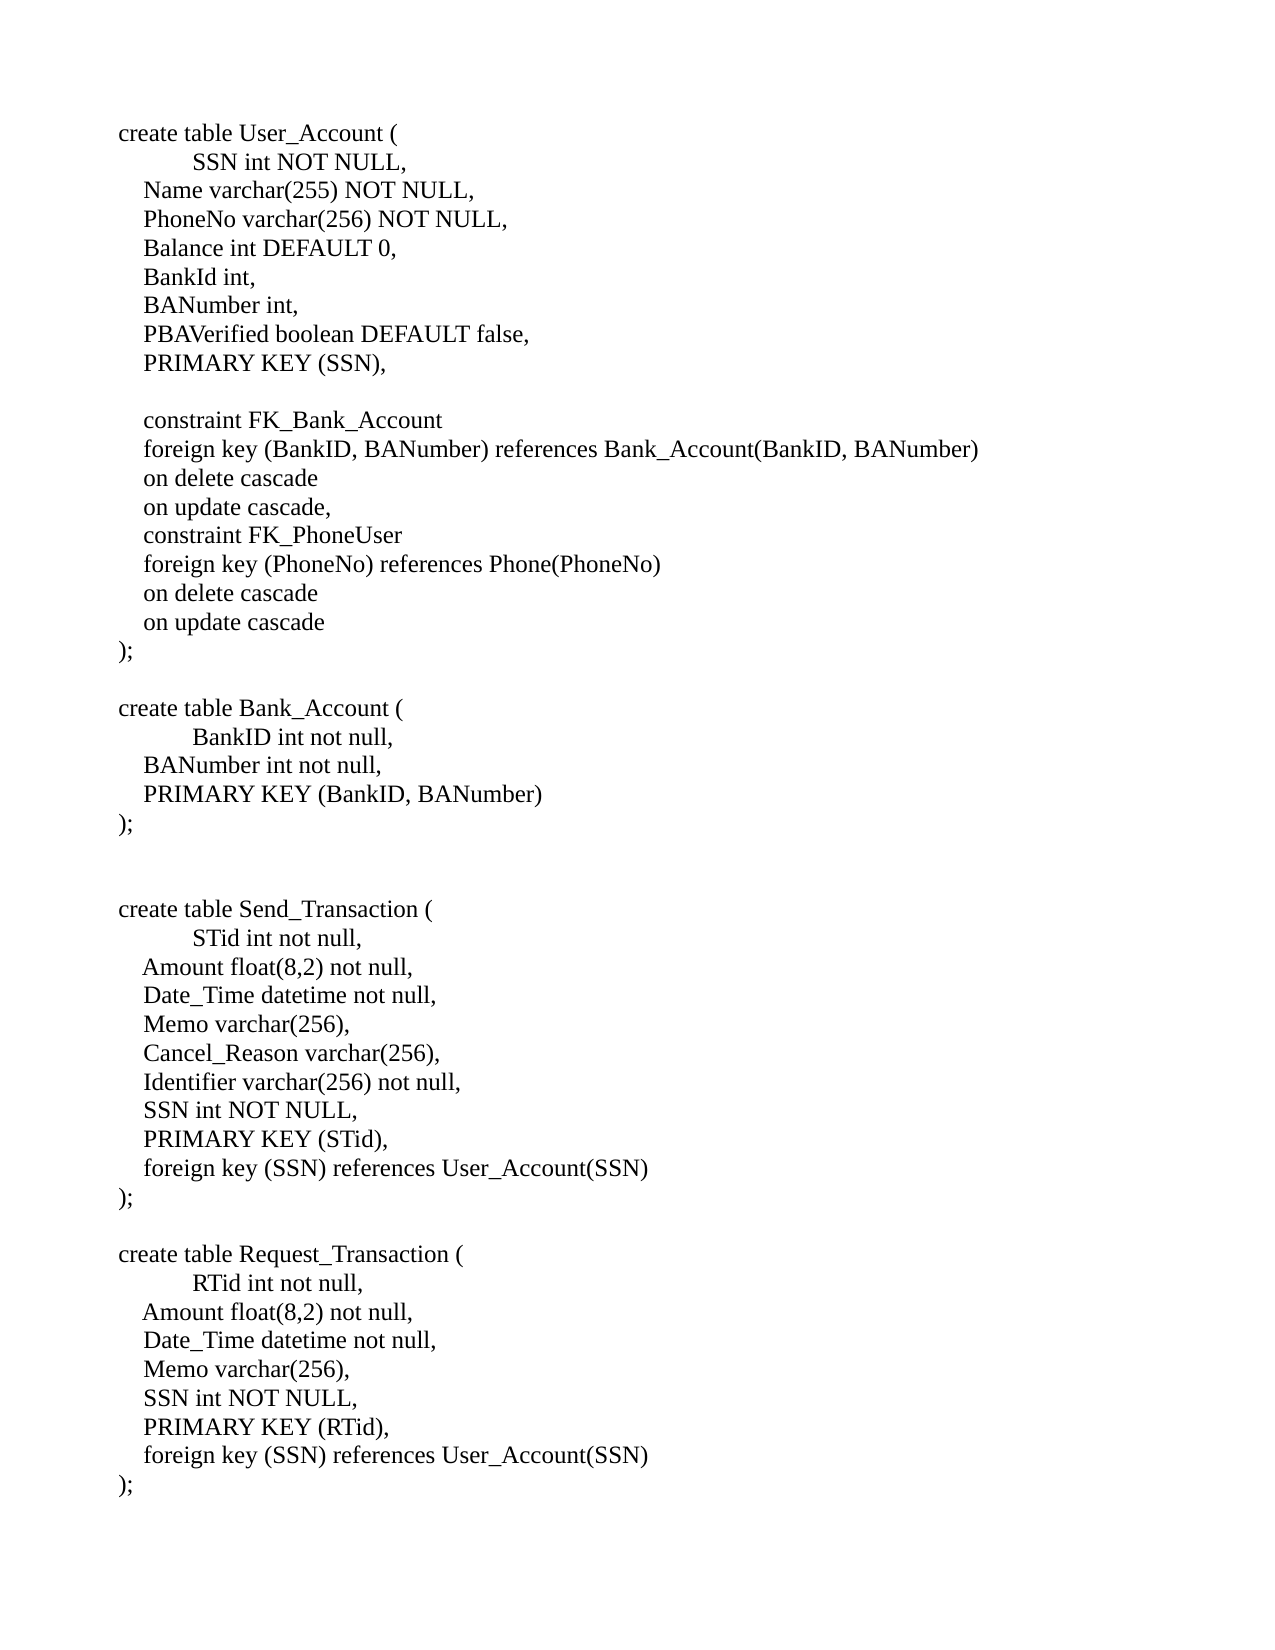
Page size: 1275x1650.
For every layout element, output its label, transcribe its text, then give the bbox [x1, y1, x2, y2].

text Date_Time datetime not null, [118, 1326, 1157, 1354]
text PRIMARY KEY (RTid), [118, 1412, 1157, 1441]
text ); [118, 1469, 1157, 1498]
text PhoneNo varchar(256) NOT NULL, [118, 204, 1157, 233]
text constraint FK_Bank_Account [118, 406, 1157, 434]
text ); [118, 1182, 1157, 1211]
text foreign key (BankID, BANumber) references Bank_Account(BankID, BANumber) [118, 434, 1157, 463]
text Amount float(8,2) not null, [118, 952, 1157, 981]
text SSN int NOT NULL, [118, 147, 1157, 176]
text BANumber int not null, [118, 751, 1157, 779]
text SSN int NOT NULL, [118, 1383, 1157, 1412]
text BANumber int, [118, 291, 1157, 319]
text foreign key (SSN) references User_Account(SSN) [118, 1441, 1157, 1469]
text Name varchar(255) NOT NULL, [118, 176, 1157, 204]
text BankId int, [118, 262, 1157, 291]
text foreign key (PhoneNo) references Phone(PhoneNo) [118, 549, 1157, 578]
text SSN int NOT NULL, [118, 1096, 1157, 1124]
text constraint FK_PhoneUser [118, 521, 1157, 549]
text create table Request_Transaction ( [118, 1239, 1157, 1268]
text Cancel_Reason varchar(256), [118, 1038, 1157, 1067]
text create table Send_Transaction ( [118, 894, 1157, 923]
text Memo varchar(256), [118, 1354, 1157, 1383]
text PRIMARY KEY (STid), [118, 1124, 1157, 1153]
text on update cascade, [118, 492, 1157, 521]
text on delete cascade [118, 578, 1157, 607]
text Balance int DEFAULT 0, [118, 233, 1157, 262]
text create table User_Account ( [118, 118, 1157, 147]
text Identifier varchar(256) not null, [118, 1067, 1157, 1096]
text PRIMARY KEY (BankID, BANumber) [118, 779, 1157, 808]
text STid int not null, [118, 923, 1157, 952]
text create table Bank_Account ( [118, 693, 1157, 722]
text on delete cascade [118, 463, 1157, 492]
text foreign key (SSN) references User_Account(SSN) [118, 1153, 1157, 1182]
text ); [118, 808, 1157, 837]
text Memo varchar(256), [118, 1009, 1157, 1038]
text Amount float(8,2) not null, [118, 1297, 1157, 1326]
text BankID int not null, [118, 722, 1157, 751]
text on update cascade [118, 607, 1157, 636]
text RTid int not null, [118, 1268, 1157, 1297]
text Date_Time datetime not null, [118, 981, 1157, 1009]
text PBAVerified boolean DEFAULT false, [118, 319, 1157, 348]
text PRIMARY KEY (SSN), [118, 348, 1157, 377]
text ); [118, 636, 1157, 664]
